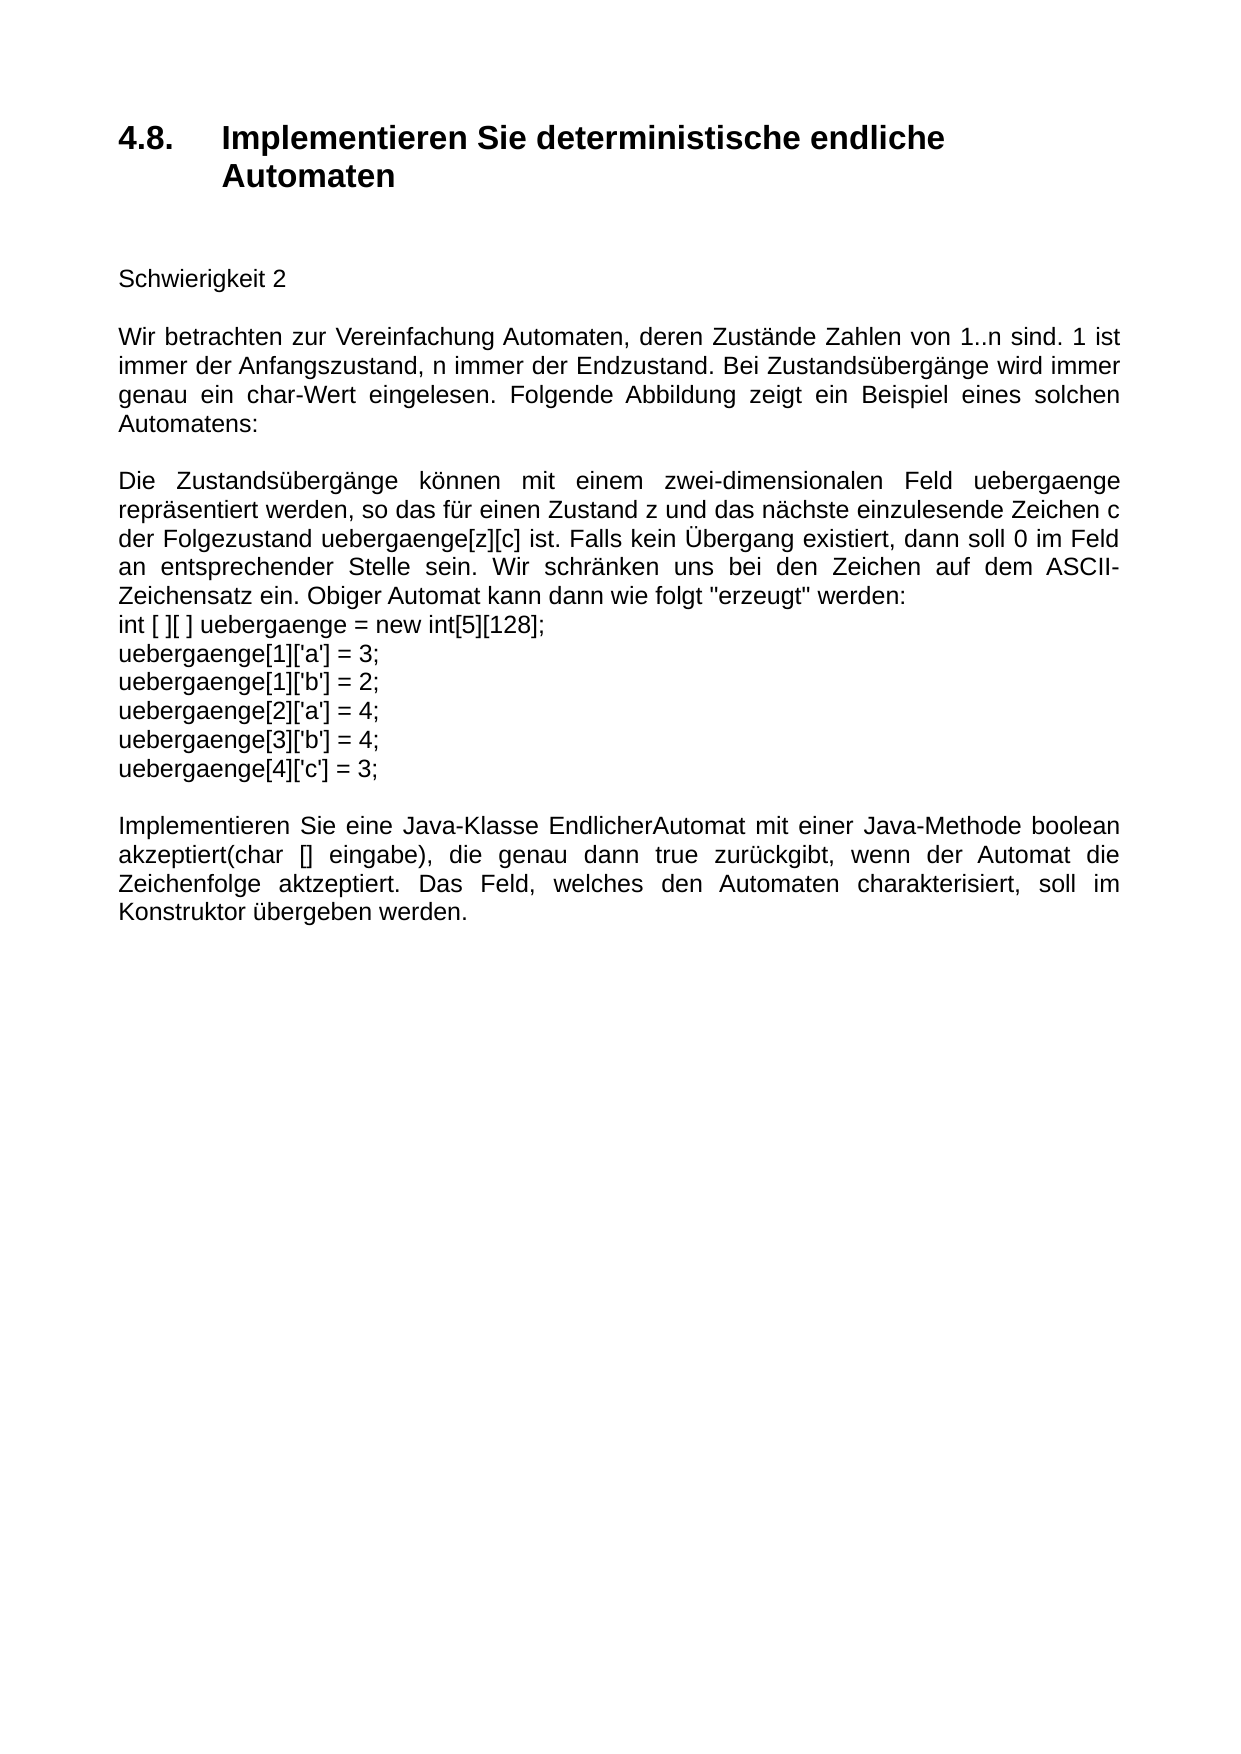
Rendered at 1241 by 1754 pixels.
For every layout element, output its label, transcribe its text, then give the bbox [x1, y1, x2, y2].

text uebergaenge[1]['b'] = 2; [118, 667, 1122, 696]
text uebergaenge[3]['b'] = 4; [118, 725, 1122, 753]
text Schwierigkeit 2 [118, 264, 1122, 293]
text Die Zustandsübergänge können mit einem zwei-dimensionalen Feld uebergaenge repräsentiert werden, so das für einen Zustand z und das nächste einzulesende Zeichen c der Folgezustand uebergaenge[z][c] ist. Falls kein Übergang existiert, dann soll 0 im Feld an entsprechender Stelle sein. Wir schränken uns bei den Zeichen auf dem ASCII-Zeichensatz ein. Obiger Automat kann dann wie folgt "erzeugt" werden: [118, 466, 1122, 610]
text Implementieren Sie eine Java-Klasse EndlicherAutomat mit einer Java-Methode boolean akzeptiert(char [] eingabe), die genau dann true zurückgibt, wenn der Automat die Zeichenfolge aktzeptiert. Das Feld, welches den Automaten charakterisiert, soll im Konstruktor übergeben werden. [118, 811, 1122, 926]
text Wir betrachten zur Vereinfachung Automaten, deren Zustände Zahlen von 1..n sind. 1 ist immer der Anfangszustand, n immer der Endzustand. Bei Zustandsübergänge wird immer genau ein char-Wert eingelesen. Folgende Abbildung zeigt ein Beispiel eines solchen Automatens: [118, 322, 1122, 437]
text uebergaenge[1]['a'] = 3; [118, 638, 1122, 667]
text int [ ][ ] uebergaenge = new int[5][128]; [118, 610, 1122, 638]
text uebergaenge[4]['c'] = 3; [118, 753, 1122, 782]
text uebergaenge[2]['a'] = 4; [118, 696, 1122, 725]
list Implementieren Sie deterministische endliche Automaten [118, 118, 1122, 195]
